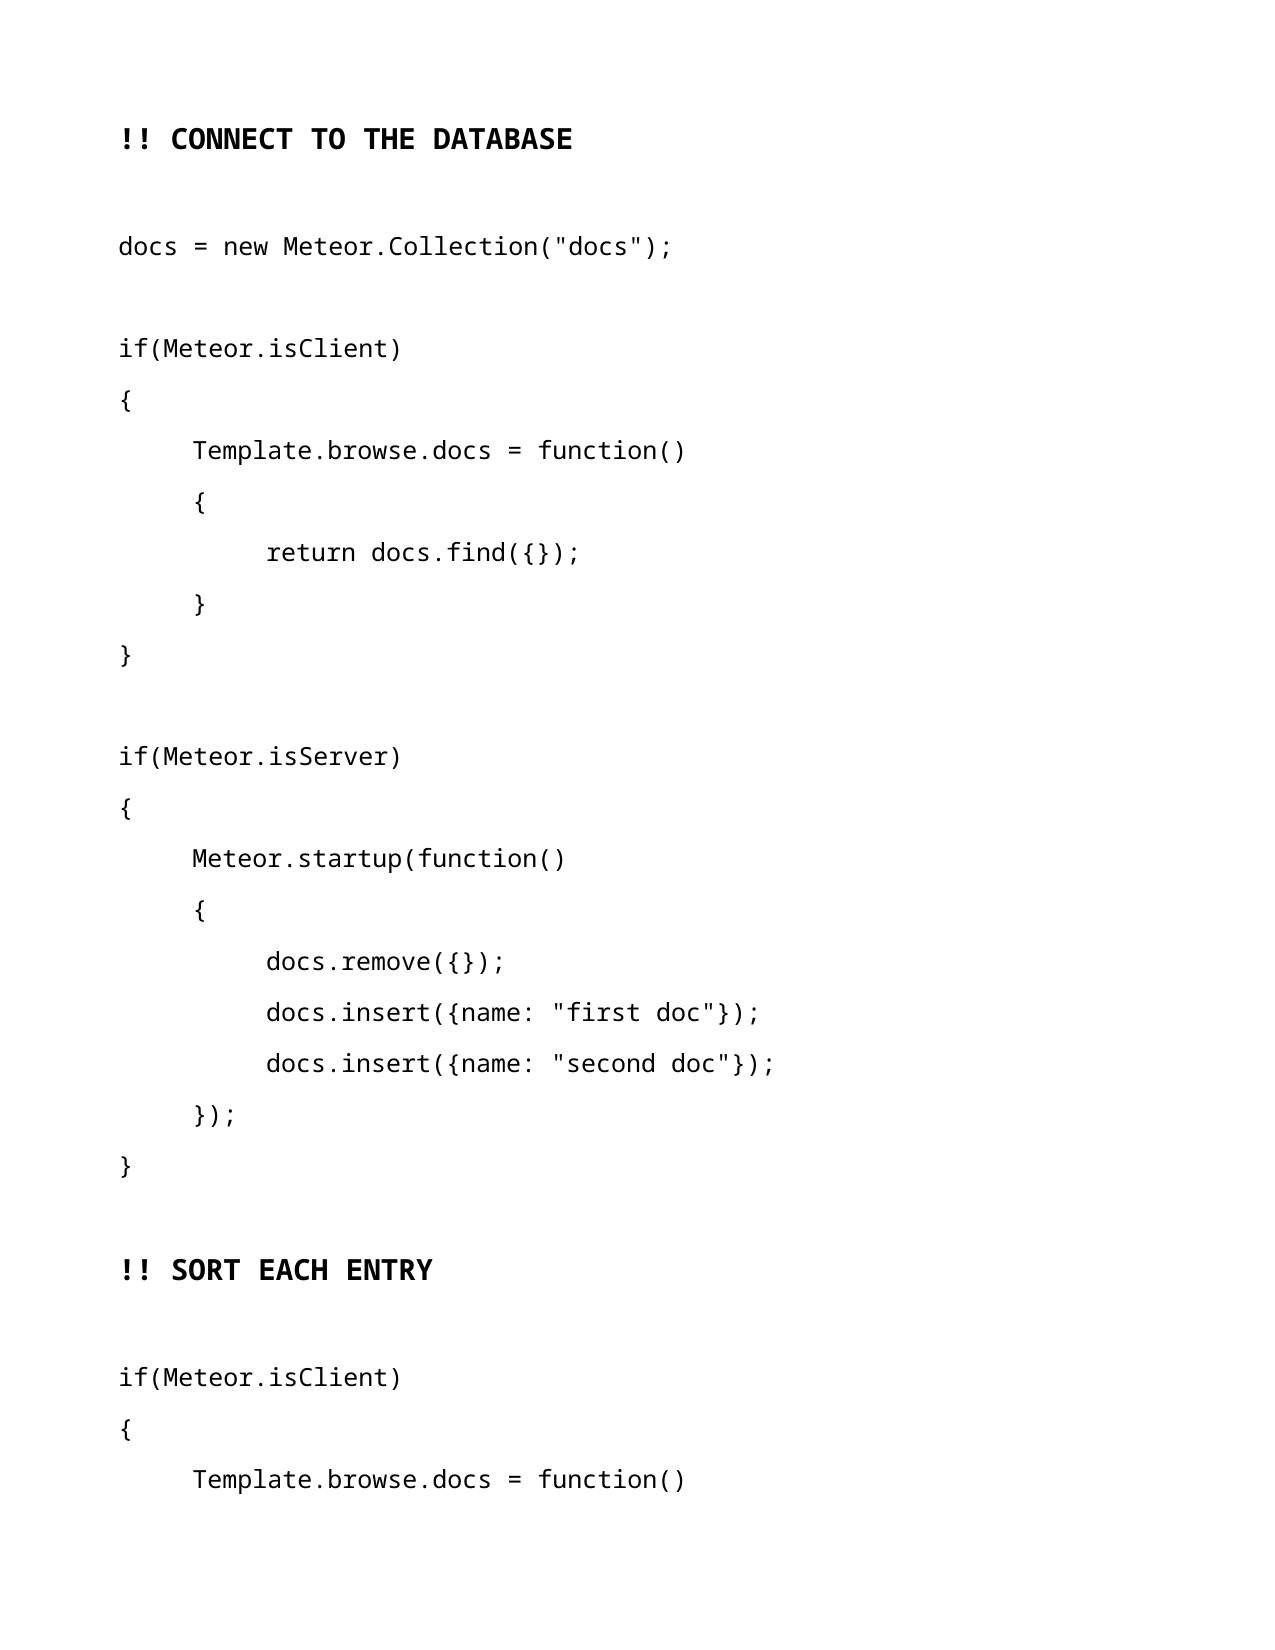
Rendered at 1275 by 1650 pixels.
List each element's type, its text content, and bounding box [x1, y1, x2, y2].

text { [118, 892, 1157, 926]
text { [118, 484, 1157, 518]
text if(Meteor.isServer) [118, 739, 1157, 773]
text } [118, 637, 1157, 671]
text if(Meteor.isClient) [118, 1360, 1157, 1394]
text { [118, 790, 1157, 824]
text Meteor.startup(function() [118, 841, 1157, 875]
text if(Meteor.isClient) [118, 331, 1157, 365]
text { [118, 382, 1157, 416]
text } [118, 586, 1157, 620]
text Template.browse.docs = function() [118, 433, 1157, 467]
text }); [118, 1096, 1157, 1130]
text return docs.find({}); [118, 535, 1157, 569]
text docs.insert({name: "second doc"}); [118, 1045, 1157, 1079]
text !! SORT EACH ENTRY [118, 1249, 1157, 1289]
text !! CONNECT TO THE DATABASE [118, 118, 1157, 158]
text { [118, 1411, 1157, 1445]
text docs.remove({}); [118, 943, 1157, 977]
text docs.insert({name: "first doc"}); [118, 994, 1157, 1028]
text docs = new Meteor.Collection("docs"); [118, 229, 1157, 263]
text Template.browse.docs = function() [118, 1462, 1157, 1496]
text } [118, 1147, 1157, 1181]
